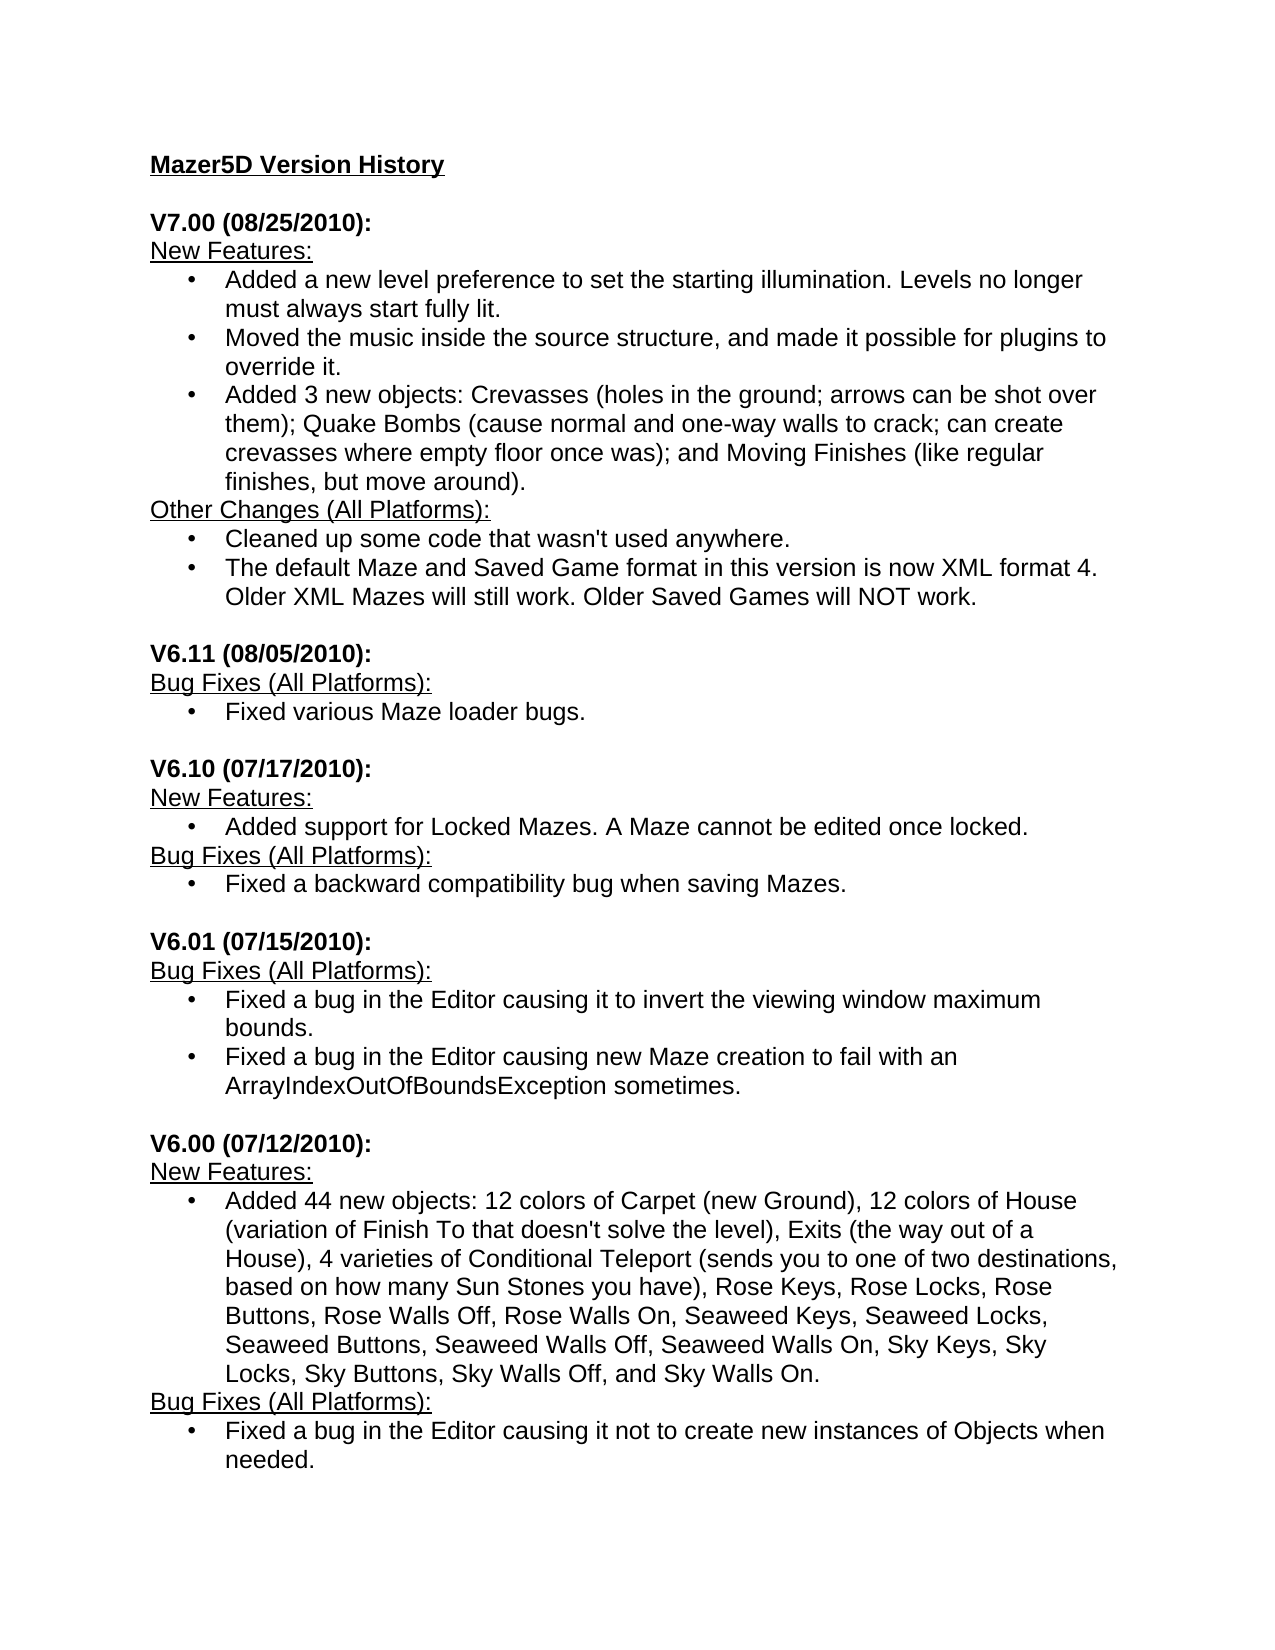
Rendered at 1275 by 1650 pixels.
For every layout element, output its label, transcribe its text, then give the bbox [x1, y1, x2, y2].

list Fixed various Maze loader bugs. [187, 697, 1125, 726]
list Fixed a bug in the Editor causing new Maze creation to fail with an ArrayIndexOutOfBoundsException sometimes. [187, 1042, 1125, 1100]
list Added 3 new objects: Crevasses (holes in the ground; arrows can be shot over them); Quake Bombs (cause normal and one-way walls to crack; can create crevasses where empty floor once was); and Moving Finishes (like regular finishes, but move around). [187, 380, 1125, 495]
list Moved the music inside the source structure, and made it possible for plugins to override it. [187, 323, 1125, 380]
list The default Maze and Saved Game format in this version is now XML format 4. Older XML Mazes will still work. Older Saved Games will NOT work. [187, 553, 1125, 611]
list Fixed a bug in the Editor causing it to invert the viewing window maximum bounds. [187, 984, 1125, 1042]
list Added 44 new objects: 12 colors of Carpet (new Ground), 12 colors of House (variation of Finish To that doesn't solve the level), Exits (the way out of a House), 4 varieties of Conditional Teleport (sends you to one of two destinations, based on how many Sun Stones you have), Rose Keys, Rose Locks, Rose Buttons, Rose Walls Off, Rose Walls On, Seaweed Keys, Seaweed Locks, Seaweed Buttons, Seaweed Walls Off, Seaweed Walls On, Sky Keys, Sky Locks, Sky Buttons, Sky Walls Off, and Sky Walls On. [187, 1186, 1125, 1387]
text Bug Fixes (All Platforms): [150, 668, 1125, 697]
text V6.10 (07/17/2010): [150, 754, 1125, 783]
list Fixed a backward compatibility bug when saving Mazes. [187, 869, 1125, 898]
text Bug Fixes (All Platforms): [150, 1387, 1125, 1416]
text Other Changes (All Platforms): [150, 495, 1125, 524]
text New Features: [150, 236, 1125, 265]
text Bug Fixes (All Platforms): [150, 841, 1125, 869]
text V6.00 (07/12/2010): [150, 1128, 1125, 1157]
list Added support for Locked Mazes. A Maze cannot be edited once locked. [187, 812, 1125, 841]
text Bug Fixes (All Platforms): [150, 956, 1125, 984]
text V7.00 (08/25/2010): [150, 207, 1125, 236]
text Mazer5D Version History [150, 150, 1125, 179]
list Cleaned up some code that wasn't used anywhere. [187, 524, 1125, 553]
list Fixed a bug in the Editor causing it not to create new instances of Objects when needed. [187, 1416, 1125, 1474]
text V6.11 (08/05/2010): [150, 639, 1125, 668]
text V6.01 (07/15/2010): [150, 927, 1125, 956]
list Added a new level preference to set the starting illumination. Levels no longer must always start fully lit. [187, 265, 1125, 323]
text New Features: [150, 783, 1125, 812]
text New Features: [150, 1157, 1125, 1186]
